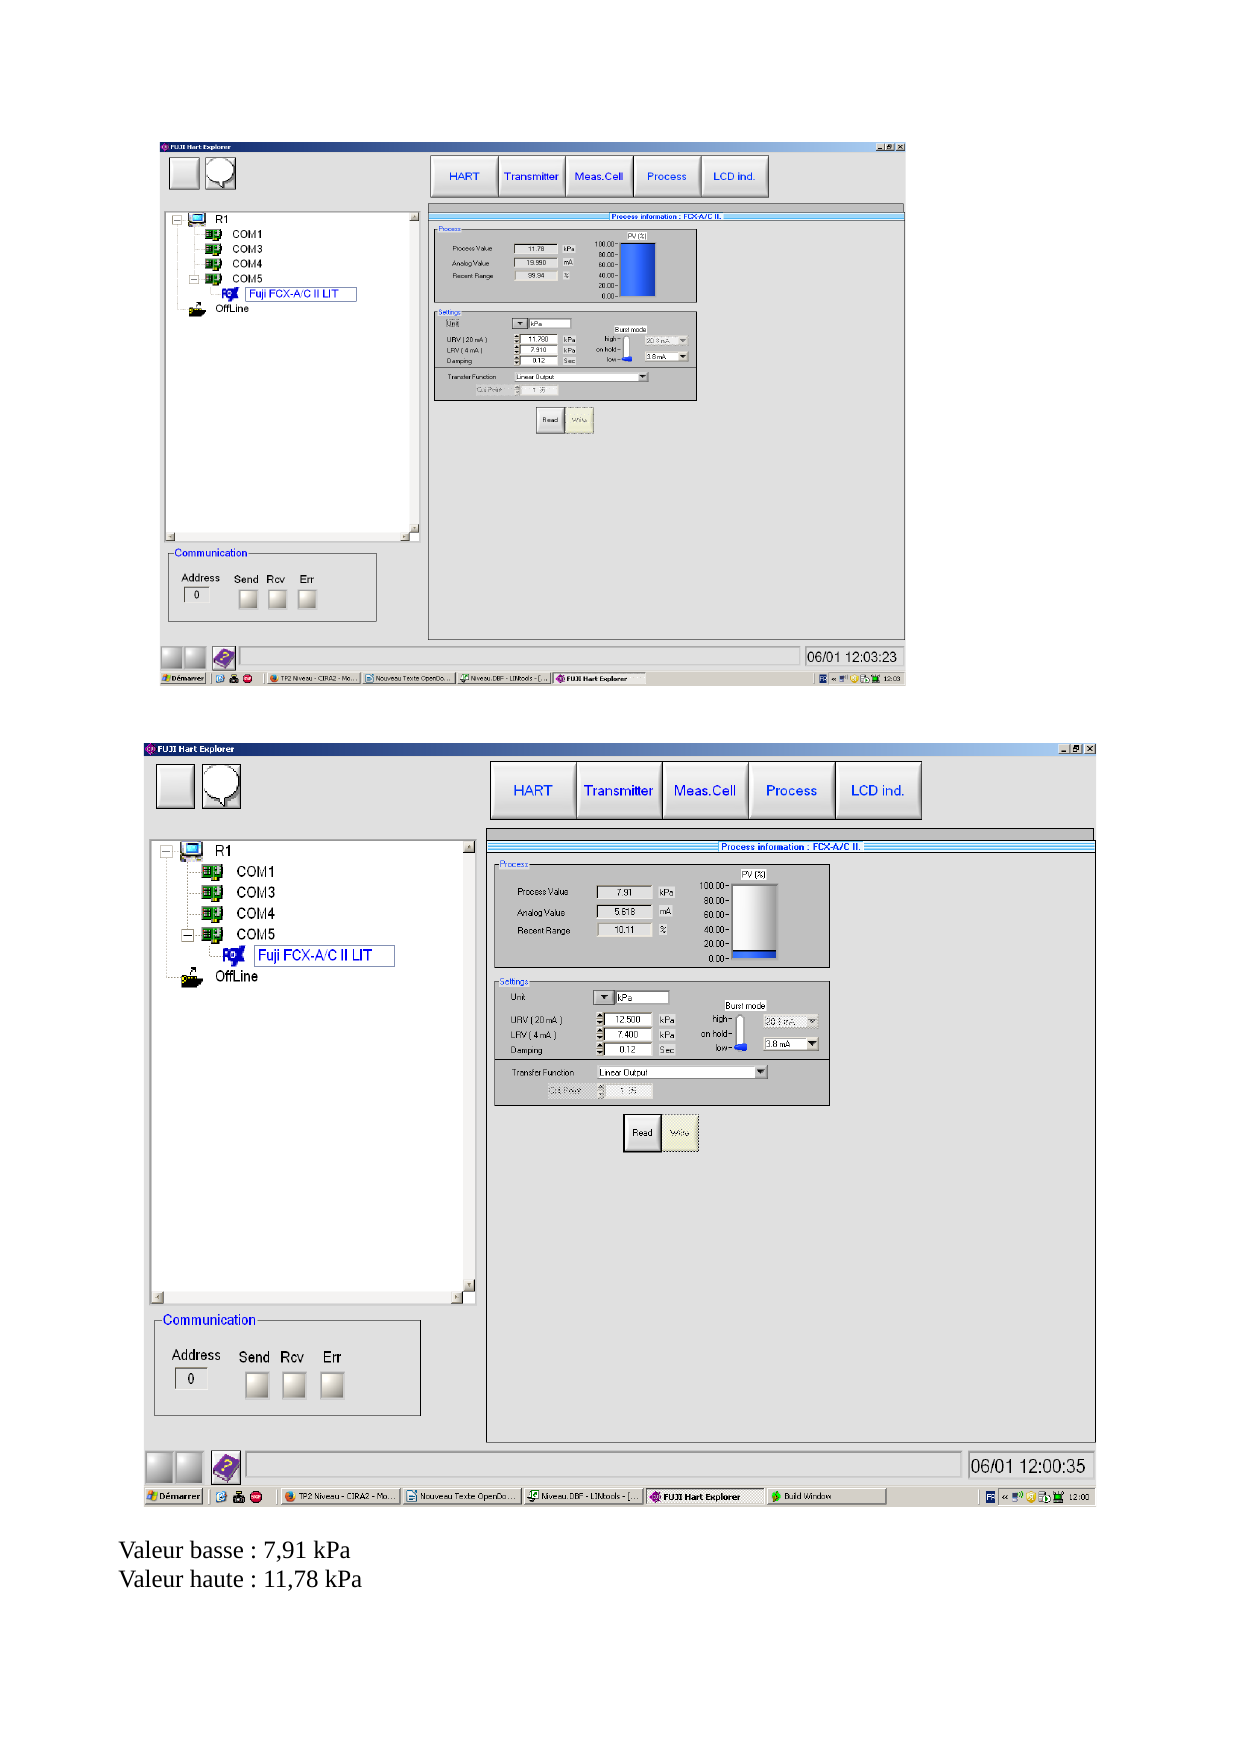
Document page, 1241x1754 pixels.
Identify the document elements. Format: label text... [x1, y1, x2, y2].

picture [143, 743, 1097, 1507]
text Valeur haute : 11,78 kPa [118, 1564, 1122, 1592]
text Valeur basse : 7,91 kPa [118, 1535, 1122, 1564]
picture [159, 142, 906, 686]
